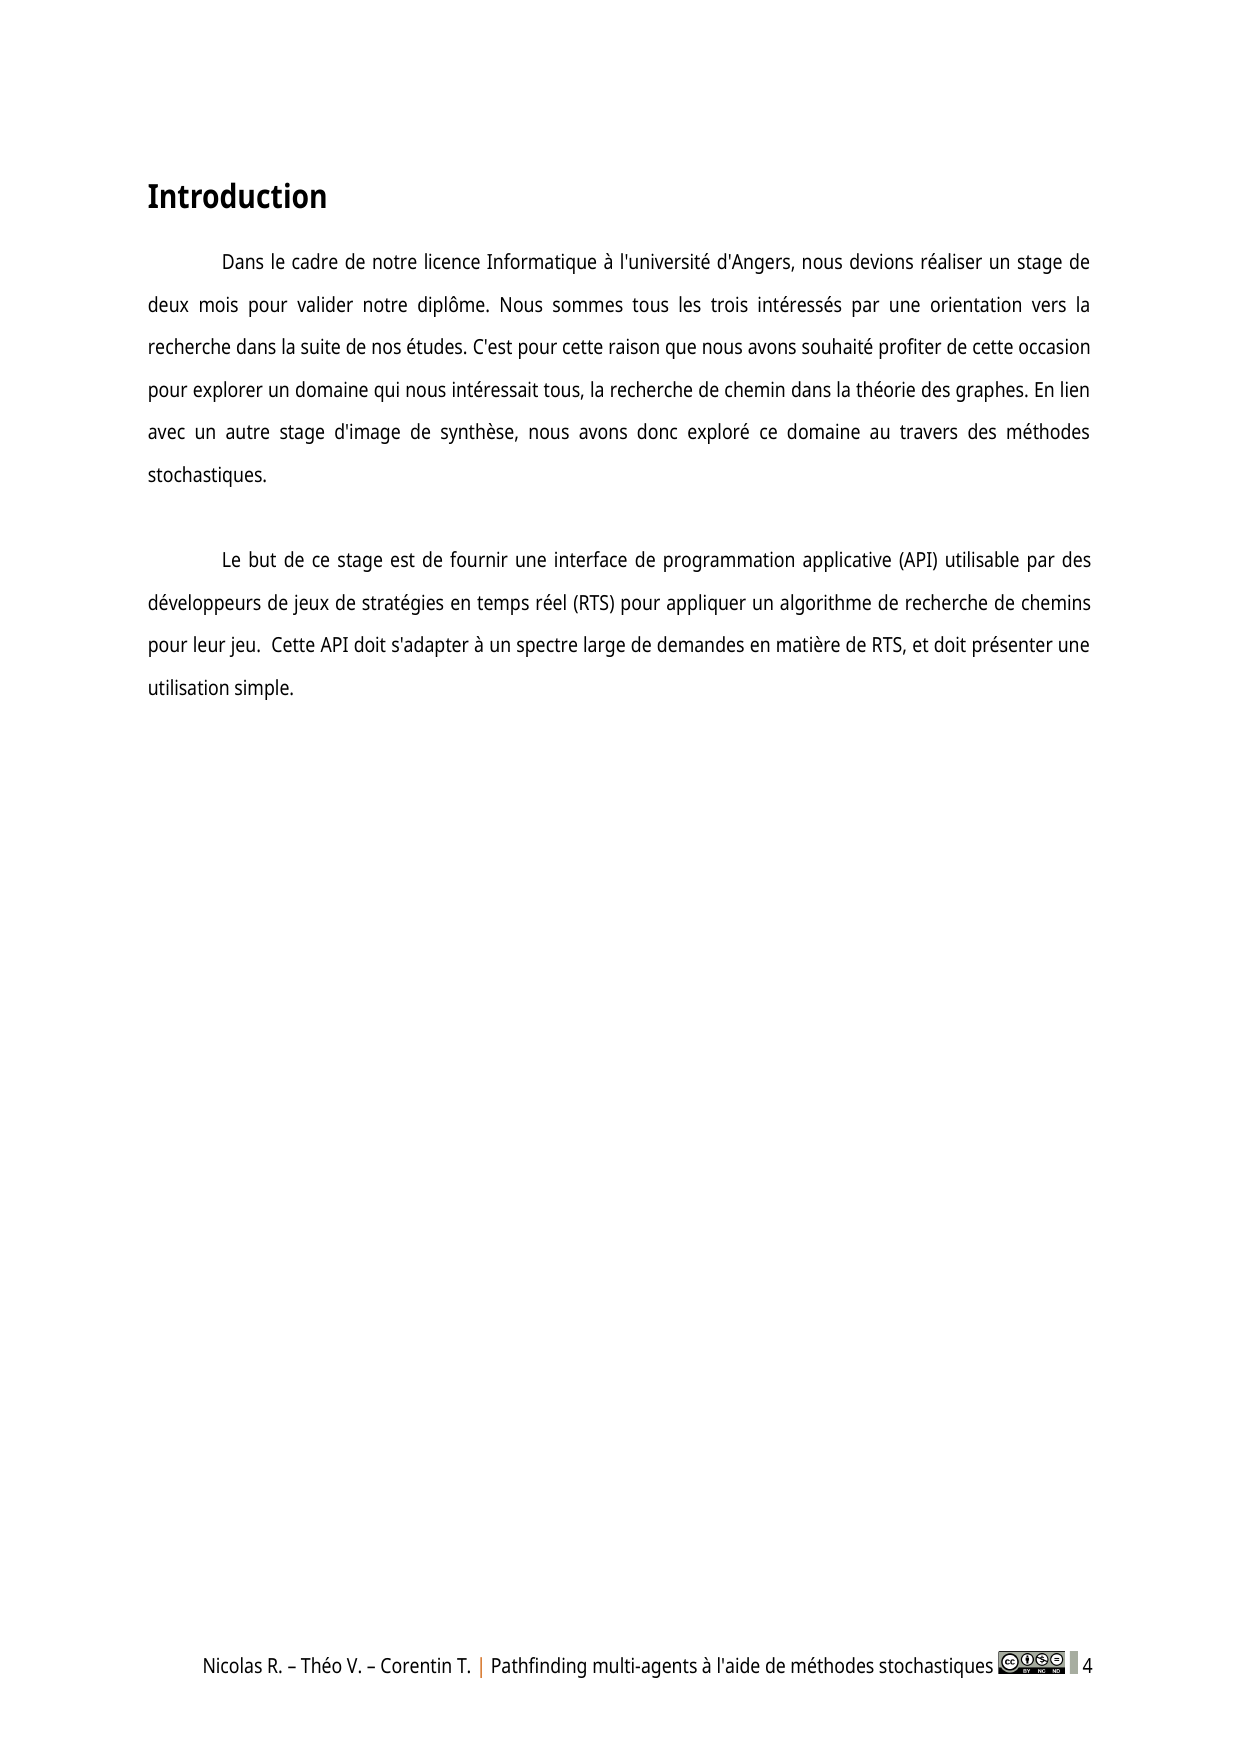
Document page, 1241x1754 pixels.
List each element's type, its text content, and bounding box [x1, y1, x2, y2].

text Le but de ce stage est de fournir une interface de programmation applicative (API) utilisable par des développeurs de jeux de stratégies en temps réel (RTS) pour appliquer un algorithme de recherche de chemins pour leur jeu. Cette API doit s'adapter à un spectre large de demandes en matière de RTS, et doit présenter une utilisation simple. [148, 545, 1092, 702]
subtitle Introduction [148, 173, 1092, 218]
picture [1069, 1651, 1078, 1674]
text Dans le cadre de notre licence Informatique à l'université d'Angers, nous devions réaliser un stage de deux mois pour valider notre diplôme. Nous sommes tous les trois intéressés par une orientation vers la recherche dans la suite de nos études. C'est pour cette raison que nous avons souhaité profiter de cette occasion pour explorer un domaine qui nous intéressait tous, la recherche de chemin dans la théorie des graphes. En lien avec un autre stage d'image de synthèse, nous avons donc exploré ce domaine au travers des méthodes stochastiques. [148, 247, 1092, 488]
picture [998, 1651, 1065, 1674]
